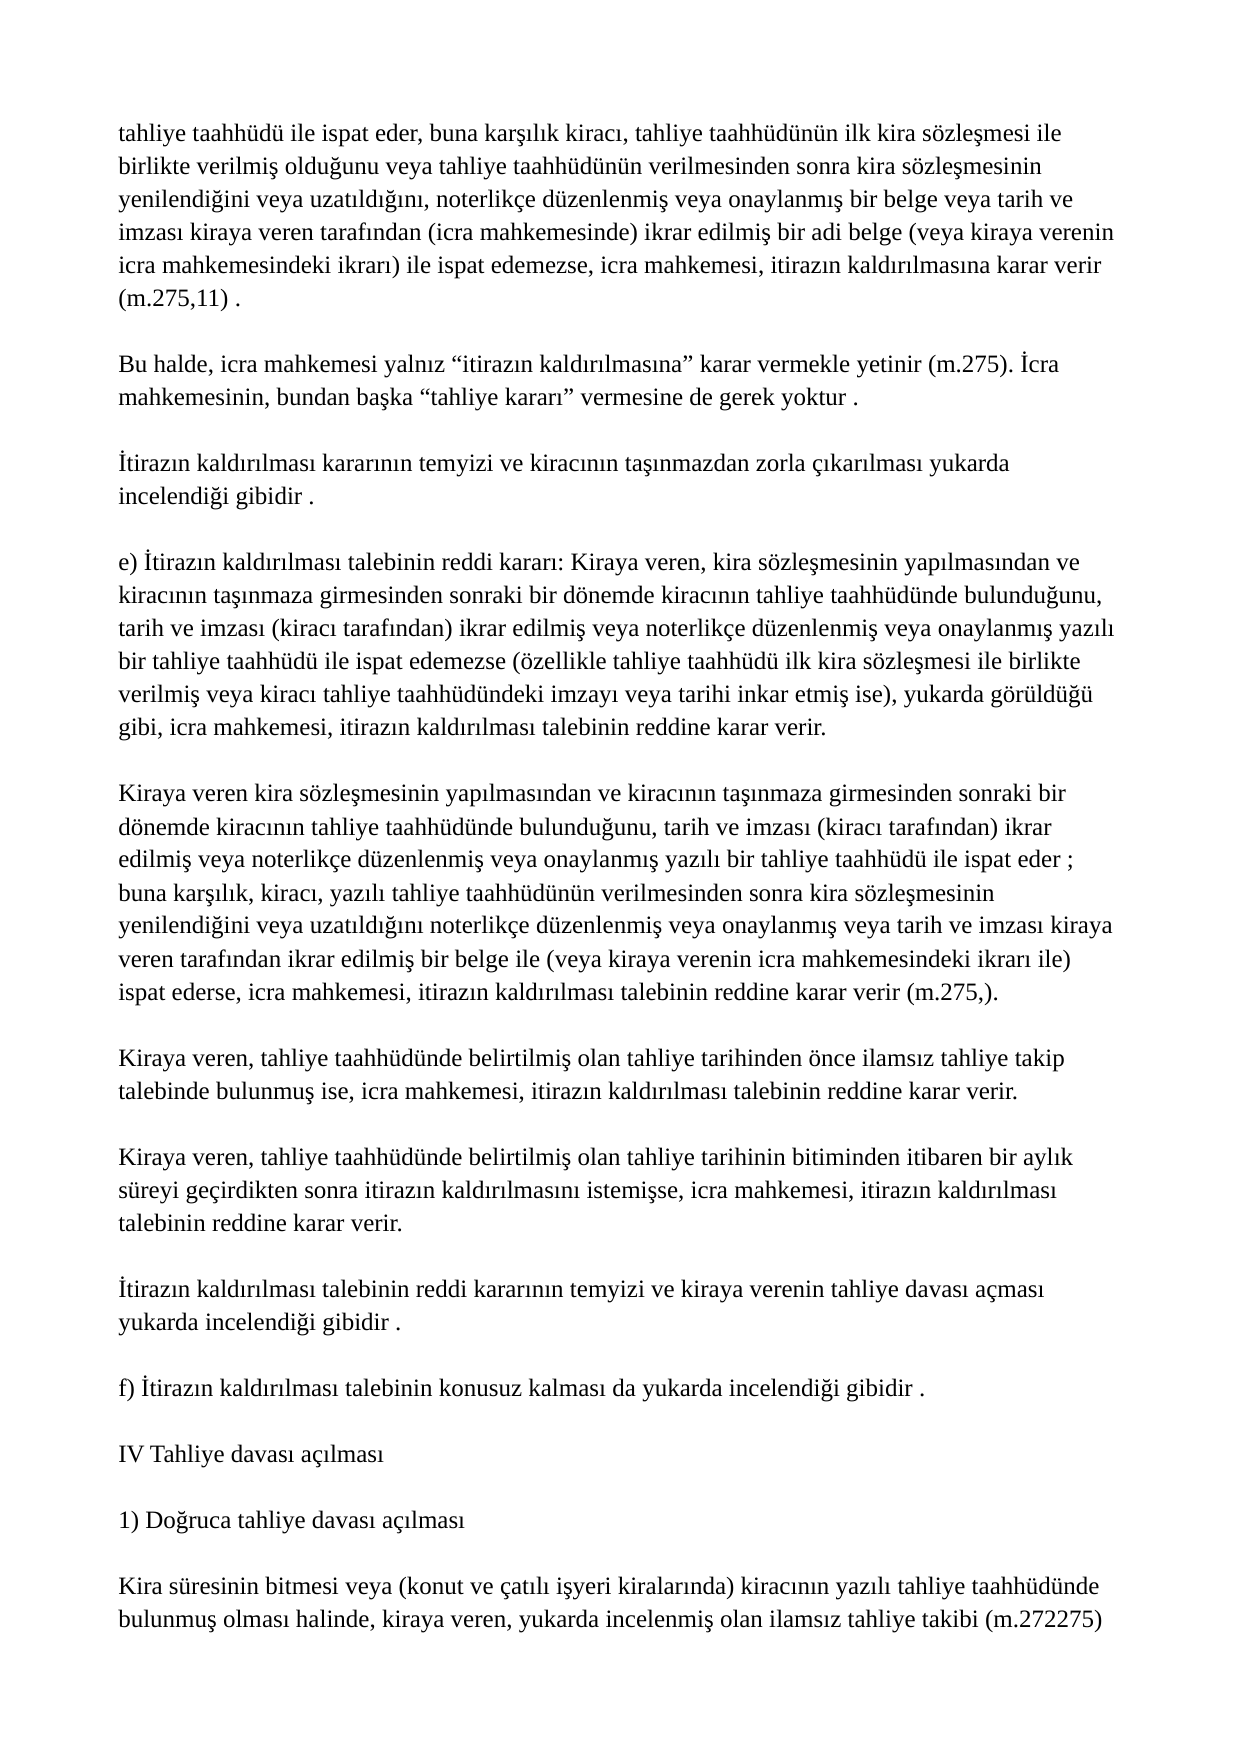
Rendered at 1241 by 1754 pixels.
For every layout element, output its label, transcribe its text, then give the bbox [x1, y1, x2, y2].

text Bu halde, kiracı, icra mahkemesinde itirazını ispat etmekle yükümlüdür; ispat edemezse, icra mahkemesi, itirazın kaldırılmasına karar verir (m.275,ü). Bu konu, az sonra incelenecektir. c) Kiraya verenin noterlikçe düzenlenmiş veya onaylanmış kira sözleşmesine dayanması halinde itirazın kaldırılması: Kiraya veren noterlikçe (re'sen) düzenlenmiş veya tarih ve imzası onaylanmış bir kira sözleşmesine dayanarak ilamsız tahliye takibi yapmış ise, kiraya veren, icra mahkemesinden itirazın kaldırılmasını isteyebilir (m.275,ü). Bu halde de, kiracı, icra mahkemesinde itirazını ispat etmekle yükümlüdür ; ispat edemezse, icra mahkemesi, itirazın kaldırılmasına karar verir (m.275,ü). d) Kiracının itirazını ispat etmesi: İcra mahkemesinde, kiraya veren, kiracı ile kendisi arasında bir kira sözleşmesi bulunduğunu, tarih ve imzası (kiracı tarafından) ikrar edilmiş veya noterlikçe düzenlenmiş veya onaylanmış bir kira sözleşmesi ile ispat edince, itirazını ispat (etme) yükü kiracıya düşer. Kiracı, kira sözleşmesinin yenilendiğine veya uzatıldığına dair olan itirazını aynı kuvvet ve mahiyette bir belge ile ispat edebilir (m.275,ü). Yani kiracı, kira sözleşmesinin yenilendiğini veya uzatıldığını, noterlikçe düzenlenmiş veya onaylanmış bir belge ile ispat edebilir. Bundan başka, kiracı, kira sözleşmesinin yenilendiğini veya uzatıldığını, tarihi ve imzası kiraya veren tarafından (icra mahkemesinde) ikrar edilmiş olan bir adi belge (veya kiraya verenin icra mahkemesinde ikrarı) ile ispat edebilir (m.275,11). Kiracı, itirazını bu belgelerden biri ile ispat edemezse, icra mahkemesi, itirazın kaldırılmasına karar verir (m.275,11) . Kiracı, kiraya verenin takipten önce ihtirazî kayıt ileri sürmeksizin yeni kira dönemine ilişkin kirayı almış olduğunu gösteren bir belge ile de, kira sözleşmesinin yenilendiğini ispat edebilir. Fakat, kiraya verenin, kira sözleşmesini yenilemeyeceğini kiracıya bildirdikten (ihtar ettikten) sonra veya kira süresinin bitiminden itibaren bir ay içinde ilamsız tahliye takibi yaptıktan sonra, yeni kira dönemine ilişkin kirayı ihtirazî kayıt ileri sürmeksizin almış olması, kira sözleşmesini yenilediğini göstermez. Çünkü, kiraya veren, kira sözleşmesini yenilemek istemediğini, ihtarname veya ilamsız tahliye takibi ile bildirmiş durumdadır. Kiracı, itirazında bildirmiş olduğu sebeplerle (icra mahkemesinde) bağlıdır ; itiraz sebeplerini değiştiremez ve genişletemez. Fakat, itirazın kaldırılması duruşmasında, alacaklının dayandığı kira sözleşmesinin metninden anlaşılan itiraz sebeplerini ileri sürebilir (m.274, ; m.63). Mesela, kiracı, itirazında bildirmemiş olsa bile, icra mahkemesinde, ilamsız tahliye takibinin kira süresinin bitiminden önce yapılmış olduğunu ileri sürebilir. Kiracı icra mahkemesinde kira sözleşmesinin yenilendiğini veya uzatıldığını gösteren bir adî belge ibraz eder, bunun üzerine kiraya veren bu belge altındaki imzayı inkar eder ise, icra mahkemesi, bu imza hakkında bir inceleme yapamaz; itirazın kaldırılmasına karar verir. Bunun üzerine kiracı, genel mahkemede dava (kiraya verenin tahliye hakkı olmadığının tespitine ilişkin bir menfî tespit davası) açabilir (m.275,IV). Bu davada, icra takibi sırasında inkar olunan imzanın kendisine ait olduğu anlaşılan kiraya veren para cezasına mahkûm edilir (m.275,V). Kiracı, kira sözleşmesinin yenilendiğini veya uzatıldığını noterlikçe düzenlenmiş veya onaylanmış veya tarih ve imzası kiraya veren tarafından ikrar edilmiş bir belge ile (veya kiraya verenin icra mahkemesindeki ikrarı ile) ispat ederse, icra mahkemesi, kiraya verenin itirazın kaldırılması talebinin reddine karar verir (m.275,111). e) İtirazın kaldırılması kararı: Kiraya veren kira sözleşmesini noterlikçe düzenlenmiş veya onaylanmış bir kira sözleşmesi veya tarih ve imzası kiracı tarafından ikrar edilmiş adî bir kira sözleşmesi ile ispat eder, buna karşılık, kiracı kira sözleşmesinin yenilendiğini veya uzatıldığını noterlikçe düzenlenmiş veya onaylanmış veya tarihi ve imzası kiraya veren tarafından ikrar edilmiş bir adî belge ile ispat edemezse, icra mahkemesi, itirazın kaldırılmasına karar verir . İcra mahkemesi, itirazın kaldırılması kararında kiracıyı (asgari yüzde yirmi) tazminata mahkûm edemez. Çünkü, m.269/d hükmündekinin aksine, m.275 hükmünde, m.68 hükmünün uygulanacağı belirtilmiş değildir . Bu halde, icra mahkemesi yalnız “itirazın kaldırılmasına” karar vermekle yetinir (m.275). İcra mahkemesinin, bundan başka “tahliye kararı” vermesine de gerek yoktur. Çünkü, tahliye, itirazın kaldırılması kararının doğal bir sonucudur ve itirazın kaldırılması kararma göre icra dairesince gerçekleştirilecektir (misaller: ll.Cilt s. 1979 ; fakat, bkz : aşa. dipnot 273 ve 278 civarı). Yıllık kira tutarının temyiz sınırından fazla olması halinde, icra mahkemesinin itirazın kaldırılması kararı temyiz edilebilir (m.363/3). Fakat bu temyiz, itirazın kaldırılması kararının icrasını, yani kiracının tahliye edilmesini durdurmaz. İİK m.269/c, ve m.276,111 hükümlerinde olduğu gibi, burada da, itirazın kaldırılması kararını temyiz eden borçlunun m.36’ya göre teminat yatırarak icra dairesinden bir süre alabileceği ve bunun üzerine Yargıtay'dan icranın geri bırakılmasına (durdurulmasına) karar verilmesini isteyebileceği kanısındayım ; fakat, Yargıtay karşı görüştedir. İcra mahkemesinin itirazın kaldırılması kararı üzerine, kiracı, icra dairesi tarafından, taşınmazdan zorla çıkarılır ve taşınmaz kiraya verene teslim edilir (m.273 kıyasen). İcra mahkemesinin itirazın kaldırılması kararı maddî anlamda kesin hüküm teşkil etmez. Bu nedenle, itirazı kaldırılmış olan kiracı, genel mahkemede (kiraya verenin tahliye hakkı olmadığının tespiti için) menfî tespit davası açabilir. Bu menfî tespit davasının, itirazın kaldırılması kararının icrasına etkisi ilerde incelenecektir . f) İtirazın kaldırılması talebinin reddi kararı: Kiraya veren, kiracı ile arasında bir kira sözleşmesi bulunduğunu noterlikçe düzenlenmiş veya onaylanmış bir kira sözleşmesi veya tarih ve imzası kiracı tarafından ikrar edilmiş adî yazılı bir kira sözleşmesi ile ispat edemezse (özellikle kiracı adî yazılı kira sözleşmesindeki imzayı inkar ederse), icra mahkemesi, itirazın kaldırılması talebinin reddine karar verir. Kiraya veren kira sözleşmesini noterlikçe düzenlenmiş veya onaylanmış bir kira sözleşmesi veya tarih ve imzası kiracı tarafından ikrar edilmiş adî yazılı bir kira sözleşmesi ile ispat eder, buna karşılık, kiracı da, kira sözleşmesinin yenilendiğini veya uzatıldığını noterlikçe düzenlenmiş veya onaylanmış veya tarih ve imzası kiraya veren tarafından ikrar edilmiş bir belge ile (veya kiraya verenin icra mahkemesindeki ikrarı ile) ispat ederse, icra mahkemesi, kiraya verenin itirazın kaldırılması talebinin reddine karar verir (m.275,111). Kiraya veren, kira süresinin bitiminden önce tahliye takip talebinde bulunmuş ise, icra mahkemesi, itirazın kaldırılması talebinin reddine karar verir. Kiraya veren, kira süresinin bitiminden itibaren bir aylık süreyi geçirdikten sonra takip talebinde bulunmuş ise, icra mahkemesi, itirazın kaldırılması talebinin reddine karar verir . Bir kira sözleşmesinde birden fazla kiraya veren veya kiracı bulunması halinde, ilamsız tahliye takibi kiraya verenlerin hepsi tarafından birlikte yapılmamış veya kiracıların hepsine karşı birlikte yapılmamış ise, icra mahkemesi, itirazın kaldırılmasına karar veremez ; itirazın kaldırılması talebinin reddine karar verir . Kiraya veren takip talebinde tahliye istememişse, icra mahkemesi, itirazın kaldırılmasına karar veremez ; itirazın kaldırılması talebinin reddine karar verir . Yıllık kira tutarının temyiz sınırından fazla olması halinde, icra mahkemesinin itirazın kaldırılması talebinin reddi kararı temyiz edilebilir (m.363/3). İcra mahkemesinin itirazın kaldırılması talebinin reddi kararı maddî anlamda kesin hüküm teşkil etmez. Bu nedenle, kiraya veren, sulh hukuk mahkemesinde kiracıya karşı tahliye davası açabilir (m.275,IV). g) İtirazın kaldırılması talebinin konusuz kalması: Kiraya verenin itirazın kaldırılması talebinde bulunmasından sonra, kiracı taşınmazı tahliye ederse, itirazın kaldırılması talebi konusuz kalır. Bu halde, icra mahkemesi, itirazın kaldırılması talebinin konusuz kaldığı gerekçesiyle bu talep hakkında bir karar verilmesine yer (mahal) olmadığına karar verir. Fakat icra mahkemesi, yargılama giderleri bakımından yargılamaya devam ederek, hangi tarafın haksız olduğunu tespit ederek, o tarafı yargılama giderlerine mahkûm eder . Konut ve çatılı işyeri kiralarında taşınmazların tahliyesi 1) Genel bilgi Konut ve çatılı işyeri kiralarında (YBK m.3 3 9) kiracı, belirli süreli sözleşmelerin süresinin bitiminden en az onbeş gün önce bildirimde bulunmadıkça, sözleşme aynı koşullarla bir yıl için uzatılmış sayılır. Kiraya veren, sözleşme süresinin bitimine dayanarak sözleşmeyi sona erdiremez (YBK m.347,I,c.l ve 2) . Buna göre, kiraya verenin kira süresinin bitiminde kiracıyı çıkarma hakkı olmadığı için, kiraya veren, yukarda incelenen İİK m.272275 hükümlerine göre, kiracıya karşı ilamsız tahliye takibi de yapamaz. Bu halde, kiraya veren, (yazılı bir tahliye taahhüdü olmadan) yalnız kira sözleşmesine dayanarak kira süresinin bitmesi nedeniyle ilamsız tahliye takibi yapamaz ; yaparsa, icra dairesinin takip talebini reddetmesi gerekir. İcra dairesi, kiracıya tahliye emri gönderirse, kiracı takibin iptali için (süresiz) şikayet yoluna gidebileceği gibi, tahliye emrine itiraz da edebilir. Bunun üzerine, kiraya veren itirazın kaldırılması talebi ile icra mahkemesine başvurursa, icra mahkemesi, itirazın kaldırılması talebinin reddine karar verir. Az sonra görüleceği gibi, elinde kiracı tarafından (sonradan) verilmiş geçerli bir yazılı tahliye taahhüdü (YBK m.352,I) bulunan kiraya veren, bu tahliye taahhüdüne dayanarak, tahliye taahhüdünde yazılı tahliye tarihinin bitiminden itibaren bir ay içinde, yukarda incelenmiş olan m.272 hükmüne göre, ilamsız tahliye takibi yapabilir. Burada ( nolu başlık altında), bu yolun özellikleri incelenecektir. Bu yapılırken, yukardaki “konut ve çatılı işyeri dışındaki kiralarda taşınmazların tahliyesi” (ü nolu başlık altındaki) açıklamalara yollamada (atıfta) bulunarak, konut ve çatılı işyeri kiralarında taşınmazların ilamsız icra yolu ile tahliyesinin arzettiği özelliklerin incelenmesi ile yetinilecektir: 2) Yazılı tahliye taahhüdü Yukarda da değinildiği gibi, kiracı, kiralananın teslim edilmesinden sonra, kiraya verene karşı, kiralananı belli bir tarihte boşaltmayı yazılı olarak üstlendiği halde boşaltmamışsa kiraya veren, kira sözleşmesini bu tarihten başlayarak bir ay içinde icraya başvurmak (veya tahliye davası HMK m.4/a açmak) suretiyle sona erdirebilir (YBK m.352,I): YBK m.352 “birinci fıkrası, 6570 sayılı Kanunun 7 nci maddesinin birinci fıkrasının (a) bendinden alınmıştır. Ancak, uygulamadaki adıyla “kiracının tahliye taahhüdü”nün geçerli olması, yine uygulamada benimsendiği gibi, kiracının, bunu kiraya verene karşı, kiralananın teslim edilmesinden sonra, yazılı olarak ve belirli bir tarih içerecek biçimde üstlenmesi koşullarının birlikte gerçekleşmesine bağlanmıştır” . Buna göre, konut ve çatılı işyeri kiralarında, kiracı kiralananın teslim edilmesinden sonra, kiraya verene karşı, kiralananı belli bir tarihte boşaltmayı yazılı olarak üstlendiği halde boşaltmamışsa, kiraya veren , bu tarihten başlayarak bir ay içinde icra dairesine başvurarak tahliye isteyebilir (YBK m.352,1); yani, İİK'nun 272 ve sonraki maddelerine göre ilamsız tahliye takibi yapabilir. Burada söz ve inceleme konusu olan kiracı (borçlu) tarafından verilmiş olan yazılı tahliye taahhüdüdür. Kiracıdan başka bir üçüncü kişinin verdiği tahliye taahhüdüne dayanarak kiracıya karşı ilamsız tahliye takibi yapılamayacağı gibi, tahliye davası da açılamaz . Fakat, kiraya veren, kiracının tahliyesini taahhüt etmiş olan üçüncü kişiye karşı, YBK m.128 hükmüne göre tazminat davası açabilir. Tahliye taahhüdü ilk kira sözleşmesi ile birlikte yapılmış ise, kiracı bu tahliye taahhüdünü ekseriya cebir ve ikrah etkisi altında yapacağından ve bu YBK m.347,Tin “sözleşme aynı koşullarla bir yıl için uzatılmış sayılır. Kiraya veren, sözleşme süresinin bitimine dayanarak sözleşmeyi sona erdiremez” hükmüne aykırı düşeceğinden, böyle (ilk kira sözleşmesi ile birlikte yapılmış) tahliye taahhüdü kamu düzenine aykırı ve bu nedenle geçersizdir . Buna karşılık, kiralananın kiracıya teslim edilmesinden sonraki bir dönemde, kiracının verdiği yazılı tahliye taahhüdü geçerlidir (YBK m.352,1). Çünkü, bu halde taşınmazda oturmakta olan kiracının baskı altında bulunması söz konusu değildir; yani, kiracı tahliye taahhüdünü serbest iradesi ile vermektedir . Kiracı taşınmazda sözlü bir kira sözleşmesine dayanarak oturmakta olsa bile, kiracının taşınmazda oturmakta iken verdiği yazılı tahliye taahhüdü geçerlidir. Yukarda görüldüğü gibi, ilk kira sözleşmesindeki tahliye taahhüdü geçersizdir. Buna karşılık, kiracı kiralananda oturmakta iken yapılan (veya yenilenen) ikinci kira sözleşmesindeki tahliye taahhüdü geçerlidir . Çünkü, bu halde de kiralananda oturmakta olan kiracının baskı altında bulunması söz konusu değildir; yani, kiracı, ikinci kira sözleşmesini ve bu sözleşmedeki tahliye taahhüdünü serbest iradesi ile imzalamaktadır . Kiracının kiralananda oturmakta iken verdiği ikinci ve onu izleyen tahliye taahhütleri de geçerlidir . Çünkü, bu halde de kiralananda oturmakta olan kiracının baskı altında bulunması söz konusu değildir ; yani, kiracı ikinci ve onu izleyen tahliye taahhütlerini serbest iradesi ile imzalamaktadır. Tahliye taahhüdü yazılı olarak yapılmalıdır (YBK m.352,I). Bunun dışında, tahliye taahhüdü herhangi bir şekle tabi değildir. Tahliye taahhüdü, kiracının tek taraflı bir beyanı ile yapılan bir işlem olduğundan, sözleşme şeklinde yapılmasına gerek yoktur. Bu nedenle, tahliye taahhüdü, kira sözleşmesinin uzatılmasına veya yenilenmesine ilişkin sözleşmede yapılabileceği gibi, ayrı bir belgede (mesela, bir mektupta, ihtarnamede, konusu sadece tahliye taahhüdü olan bir belgede) de yapılabilir . Tahliye taahhüdünde, kiralananın belli bir tarihte boşaltılacağının açıkça yazılı olması gerekir (YBK m.352,I). Bu (taşınmazın tahliye edileceği) tarih kira süresinin bitim tarihi olabileceği gibi, ondan önceki veya sonraki (belirli) bir tarih de olabilir. Açık bir tahliye tarihini içermeyen yazılı tahliye taahhüdüne dayanarak ilamsız tahliye takibi yapılamaz . Tahliye taahhüdünün hiçbir şarta bağlı olmaması (kayıtsız ve şartsız olması) gerekir . Tahliye taahhüdü kiracı tarafından verilir. Kanımca, kiracının vekilinin verdiği tahliye taahhüdünün geçerli olabilmesi için, vekilin vekaletnamesinde açık bir “tahliye taahhüdü verme yetkisinin” bulunması gerekir. Yargıtay, vekaletnamesinde ahzü kabz, sulh, ibra, feragat ve satış yetkisi bulunan vekilin, tahliye taahhüdünde bulunabilmesi için özel yetkiye gerek bulunmadığına karar vermiştir. Bundan başka, kiracı adına kira sözleşmesini yapmış (imzalamış) olan vekilin, kiracı adına tahliye taahhüdünde bulunabileceğine karar verilmiştir . Kira sözleşmesinde birden fazla kiracının bulunması halinde, kiracıların tümü tahliye taahhüdünde bulunmuş ise, kiraya veren bu tahliye taahhüdüne dayanarak ilamsız tahliye takibi yapabilir. Kiracılardan birinin (veya birkaçının) verdiği tahliye taahhüdüne dayanarak ilamsız tahliye takibi yapılamaz. Çünkü, kiracılar arasında mecburî takip arkadaşlığı vardır. Yukarda görüldüğü gibi, kira süresinin bitmesi nedeniyle ilamsız tahliye, yalnız yazılı kira sözleşmesi (mukavelename) bulunması halinde başvurulabilecek olan bir yoldur (m.272,I). Bu kural, konut ve çatılı işyeri dışındaki (boş arsalar, tarlalar, bahçeler ve bağlar gibi) kiralarda taşınmazların tahliyesinde tam olarak uygulanır. Buna karşılık, konut ve çatılı işyeri kiralarında (YBK m.339 vd) yazılı bir kira sözleşmesi bulunmasa dahi, sadece yazılı tahliye taahhüdüne dayanarak ilamsız tahliye takibi yapılabilir (YBK m.352,I). Ancak, bu yazılı tahliye taahhüdünden (veya başka bir belgeden veya kiracının ikrarından), taraflar arasında daha önce sözlü bir kira sözleşmesi yapılmış olduğunun ve kiracının bu sözlü kira sözleşmesi gereğince kiralananda oturmakta iken yazılı tahliye taahhüdünde bulunduğunun açıkça anlaşılması gerekir . 3) Takip talebi Konut ve çatılı işyeri kiralarında elinde yukarda incelendiği gibi geçerli bir yazılı tahliye taahhüdü bulunan kiraya veren, kiracıya karşı (icra dairesinde) ilamsız tahliye takibi yapabilir (YBK m.352,I). Bu takip talebi, kural olarak yukarda incelendiği gibidir . Burada da takip talebinde bulunma süresi bir aydır (m.272,I) . Bu bir aylık süre, yazılı tahliye taahhüdünde belirtilmiş olan tahliye tarihinin bitiminden itibaren işlemeye başlar. Burada da, kiraya veren, tahliye taahhüdünde belirtilmiş olan tahliye tarihinden önce takip talebinde bulunamaz Kiracı tahliye taahhüdünde bulunduktan sonra kiraya veren taşınmazını başkasına temlik ederse, yeni malik, eski malike verilen tahliye taahhüdüne dayanarak, kiracıya karşı ilamsız tahliye takibi yapabilir . Tahliye taahhüdü kiracının mirasçılarını da bağlar. Bu nedenle kiracı yazılı tahliye taahhüdünde bulunduktan sonra ölmüş ise, kiraya veren, bu tahliye taahhüdüne dayanarak mirasçılara karşı ilamsız tahliye takibi yapabilir . Kiraya verenin, takip talebinde bir yazılı tahliye taahhüdüne dayandığını bildirmesi ve bu tahliye taahhüdünün aslını (veya kendisi tarafından onaylanmış iki örneğini) takip talebi ile birlikte icra dairesine vermesi gerekli ve yeterüdir (Y m.21/d) . 4) Tahliye emri Konut ve çatılı işyeri kiralarında yazılı tahliye taahhüdüne dayanarak yapılan ilamsız tahliye takibi üzerine de, icra dairesi, kiracıya (14 örnek nolu) tahliye emri gönderir (m.272,ü,). Bu tahliye emri, yukarda incelendiği gibidir. 5) Tahliye emrine itiraz edilmemesi Kiracı, tahliye emrinin kendisine tebliğinden itibaren yedi gün içinde (icra dairesinde) tahliye emrine itiraz etmezse, ilamsız tahliye takibi kesinleşir. Bu halde, kiracı, tahliye emrinin tebliğinden itibaren onbeş gün içinde taşınmazı boşaltmazsa, icra dairesi tarafından taşınmazdan zorla çıkarılır ve taşınmaz kiraya verene teslim edilir (m.273). Bu konu, tamamen yukarda incelendiği gibidir. Yani, bu konuda, konut ve çatılı işyeri kiraları ile diğer kiralar arasında hiçbir fark yoktur . 6) Tahliye emrine itiraz edilmesi Yukarda incelendiği gibi, kiracı, tahliye emrinin kendisine tebliğinden itibaren yedi gün içinde (icra dairesinde) tahliye emrine itiraz edebilir (m.274) ". a) İtiraz sebepleri: aa) Kiracının itirazı, adi yazılı tahliye taahhüdündeki imzanın (ve tarihin) inkarına ilişkin olabilir. İmza (veya tarih) inkarının açık olması gerekir . Kiracı, tahliye emrine itiraz ederken takibin dayandığı adi yazılı tahliye taahhüdündeki imzayı (ve tarihi) ayrıca ve açıkça inkar etmezse, bu imzayı (ve tarihi) ikrar etmiş sayılır. Çünkü, kiracı itiraz sebepleriyle bağlıdır (m.274,, m.63) . bb) Kiracının itirazı, tahliye taahhüdünün ilk kira sözleşmesi ile birlikte verilmiş olduğu ve bu nedenle geçersiz bulunduğuna ilişkin olabilir (bkz : yuk. dipnot 242 civarı). cc) Kiracının itirazı, yazılı tahliye taahhüdünün verilmesinden sonra kira sözleşmesinin yenilendiğine veya uzatıldığına ilişkin de olabilir (m.272, ; m.275,11). b) İtirazın etkisi: Kiracının yedi gün içinde (icra dairesine) yaptığı itiraz, tahliye takibini durdurur (m.274,ü). Bunun üzerine, kiraya verenin, itiraz ile duran ilamsız tahliye takibine devam edebilmesi için, icra mahkemesinden itirazın kaldırılmasını istemesi gerekir (m.275); itirazın kaldırılması, az sonra incelenecektir. Kiraya veren icra mahkemesinden itirazın kaldırılması kararı getirmeden, icra dairesi, itiraz ile durmuş olan ilamsız tahliye takibine davam edemez . Yedi gün içinde tahliye emrine itiraz etmiş ve bu nedenle hakkındaki tahliye takibi durmuş olan kiracının, ayrıca icra mahkemesine başvurarak takibin durdurulmasını ve tahliye emrinin (veya takibin) iptalini istemekte hukuki yararı yoktur. 7) İtirazın kaldırılması (m.275) Yukarda incelendiği gibi, tahliye emrine itiraz ile duran ilamsız tahliye takibine devam edilebilmesi için, kiraya veren, hemen icra mahkemesinden itirazın kaldırılmasını isteyebilir (m.275,I) . a) adi yazılı tahliye taahhüdü bulunması halinde itirazın kaldırılması: aa) imza inkar edilmiş ise : Kiraya veren adi yazılı bir tahliye taahhüdüne dayanarak ilamsız tahliye takibi yapmış ve kiracı tahliye emrine itirazında bu adi yazılı tahliye taahhüdündeki imzayı ayrıca ve açıkça inkar etmiş ise, kiraya veren, icra mahkemesinden itirazın kaldırılmasını isteyemez; isterse, icra mahkemesi, imza incelemesi yapmaksızın, itirazın kaldırılması talebinin reddine karar verir. Çünkü, bu halde, icra mahkemesinin (inkar edilen) imzayı inceleme (veya incelettirme) yetkisi yoktur. Bu halde, gerek kiracının (itirazında) imzayı inkar etmesi üzerine, gerek icra mahkemesinin itirazın kaldırılması talebini reddetmesi üzerine, kiraya veren, sulh hukuk mahkemesinde kiracıya karşı tahliye davası açabilir (m.275,IV). Bu tahliye davasında, icra takibi sırasında inkar ettiği imzanın kendisine ait olduğu anlaşılan kiracı, (sulh hukuk mahkemesince) para cezasına mahkûm edilir (m.275,V). bb) Adî yazılı tahliye taahhüdündeki tarih inkar edilmiş ise : Kiraya veren adi yazılı bir tahliye taahhüdüne dayanarak ilamsız tahliye takibi yapmış ve kiracı tahliye emrine itirazında bu adi yazılı tahliye taahhüdündeki tarihi (tanzim tarihini) ayrıca ve açıkça inkar etmiş ise, kiraya veren, icra mahkemesinden itirazın kaldırılmasını isteyemez ; isterse, icra mahkemesi, tarih konusunda bir inceleme yapmaksızın, itirazın kaldırılması talebinin reddine karar verir. Çünkü, m.275,irye göre, icra mahkemesinin itirazın kaldırılmasına karar verebilmesi için, imzanın ikrar edilmiş olması yeterli olmayıp, bundan başka tarih'in de ikrar edilmiş olması gerekir Kiracı, tahliye emrine itiraz ederken inkar etmiş olduğu imzayı veya tarihi (veya her ikisini) icra mahkemesinde açıkça ikrar (kabul) ederse, o zaman, kiraya verenin itirazın kaldırılması talebi icra mahkemesince incelenir. Çünkü, kiraya verenin tahliye talebi, tarih ve imzası ikrar olunmuş bir tahliye taahhüdüne dayanmaktadır (m.275,11) cc) Tahliye taahhüdündeki imza ve tarih ikrar edilmiş (veya ayrıca ve açıkça inkar edilmemiş) ise : Kiracı tahliye emrine itiraz ederken adi yazılı tahliye taahhüdündeki imzayı ve tarihi açıkça ikrar etmiş veya imzayı ve tarihi ayrıca ve açıkça inkar etmemiş (ve bu nedenle imzayı ve tarihi ikrar etmiş sayılmış) ise, kiraya veren, icra mahkemesinden itirazın kaldırılmasını isteyebilir (m.275,ü) . Bu halde, kiracı, icra mahkemesinde adi yazılı tahliye taahhüdündeki imzayı ve tarihi inkar edemez; çünkü kiracı, itiraz sebepleri ile bağlıdır (m.274,; m.63) . b) Noterlikçe düzenlenmiş veya onaylanmış tahliye taahhüdü bulunması halinde itirazın kaldırılması : Kiraya veren, noterlikçe (re'sen) düzenlenmiş veya tarih ve imzası onaylanmış bir tahliye taahhüdüne dayanarak ilamsız tahliye takibi yapmış ise, icra mahkemesinden itirazın kaldırılmasını isteyebilir (m.275, ü). Bu halde, kira sözleşmesi de noterlikçe düzenlenmiş veya onaylanmış ise ve (noterlikçe düzenlenmiş veya onaylanmış) tahliye taahhüdünün tarihi (kira sözleşmesinden) daha sonraki bir tarih ise, kiraya veren, icra mahkemesinden itirazın kaldırılmasını isteyebilir . Kira sözleşmesi sözlü olarak yapılmış ise, kiraya verenin noterlikçe düzenlenmiş veya onaylanmış tahliye taahhüdüne dayanarak icra mahkemesinden itirazın kaldırılmasını isteyebilmesi için, bu tahliye taahhüdünden (veya başka bir belgeden veya kiracının ikrarından), taraflar arasında daha önce sözlü bir kira sözleşmesi yapılmış olduğunun ve kiracının bu sözlü kira sözleşmesi gereğince kiralananda oturmakta iken yazılı tahliye taahhüdünde bulunduğunun açıkça anlaşılması gerekir. Kira sözleşmesi adi yazılı şekilde yapılmış ise, kiraya verenin noterlikçe düzenlenmiş veya onaylanmış tahliye taahhüdüne dayanarak icra mahkemesinden itirazın kaldırılmasını isteyebilmesi için, kiracının adi yazılı kira sözleşmesindeki tarihi inkar etmemiş (ikrar etmiş) olması veya (kira sözleşmesindeki tarihin inkar edilmiş olması halinde) noterlikçe düzenlenmiş veya onaylanmış tahliye taahhüdünden (veya başka bir belgeden veya kiracının ikrarından) kiracının (tarihini inkar ettiği) adi yazılı kira sözleşmesi gereğince kiralananda oturmakta iken yazılı tahliye taahhüdünde bulunduğunun açıkça anlaşılması gerekir . Kiracı adi yazılı kira sözleşmesindeki tarihi inkar etmiş ve kiraya verenin dayandığı noterlikçe düzenlenmiş veya onaylanmış tahliye taahhüdünden (veya başka bir belgeden veya kiracının ikrarından) kiracının (tarihini inkar ettiği) adi yazılı kira sözleşmesi gereğince kiralananda oturmakta iken yazılı tahliye taahhüdünde bulunduğu açıkça anlaşılamıyor ise, kiraya veren, icra mahkemesinden itirazın kaldırılmasını isteyemez; isterse, icra mahkemesi itirazın kaldırılması talebinin reddine karar verir . c) Kiracının itirazını ispat etmesi: İcra mahkemesinde, kiraya veren, kira sözleşmesinin yapılmasından ve kiracının taşınmaza girmesinden sonraki bir dönemde kiracının tahliye taahhüdünde bulunduğunu, tarih ve imzası (kiracı tarafından) ikrar edilmiş veya noterlikçe düzenlenmiş veya onaylanmış bir tahliye taahhüdü ile ispat edince, itirazını ispat (etme) yükü kiracıya düşer. Kiracı, tahliye taahhüdünün ilk kira sözleşmesi ile birlikte verilmiş olduğuna ilişkin itirazını, noterlikçe düzenlenmiş veya onaylanmış bir belge veya tarih ve imzası kiraya veren tarafından (icra mahkemesinde) ikrar edilmiş bir adi belge (veya kiraya verenin icra mahkemesindeki ikrarı) ile ispat edebilir (m.275,ü); tanık ile ispat edemez. Kiracı, yazılı tahliye taahhüdünün verilmesinden sonra kira sözleşmesinin yenilendiğine veya uzatıldığına ilişkin itirazını da, noterlikçe düzenlenmiş veya onaylanmış bir belge veya tarih ve imzası kiraya veren tarafından (icra mahkemesinde) ikrar edilmiş bir adi belge (veya kiraya verenin icra mahkemesindeki ikrarı) ile ispat edebilir (m.275,11) . Kiracı, kiraya verenin, ilamsız tahliye takibi yapmadan önce, ihtirazî kayıt ileri sürmeksizin, tahliye taahhüdündeki tahliye tarihinden sonraki (yeni döneme ilişkin) kirayı almış olduğunu gösteren bir belge ile de, kira sözleşmesinin yenilendiğini ispat edebilir. Fakat, kiraya verenin, kira sözleşmesini yenilemeyeceğini kiracıya bildirdikten (ihtar ettikten) sonra ve tahliye taahhüdündeki tahliye tarihinden itibaren bir ay içinde ilamsız tahliye takibi yaptıktan sonra, tahliye taahhüdündeki tahliye tarihinden sonraki (yeni döneme ilişkin) kirayı ihtirazî kayıt ileri sürmeksizin almış olması, kira sözleşmesini yenilediğini göstermez. Yukarda incelendiği gibi, kiracı, itirazında bildirmiş olduğu sebeplerle (icra mahkemesinde) bağlıdır; itiraz sebeplerini değiştiremez ve genişletemez. Fakat, itirazın kaldırılması duruşmasında, alacaklının dayandığı kira sözleşmesinin veya tahliye taahhüdünün metninden anlaşılan itiraz sebeplerini ileri sürebilir (m.274,; m.63). Kiracı itirazını ispat için icra mahkemesinde bir adi belge ibraz eder, kiraya veren bu belgedeki imzayı inkar ederse, icra mahkemesi, bu imza hakkında bir inceleme yapamaz ; itirazın kaldırılmasına karar verir. Bunun üzerine kiracı, genel mahkemede (kiraya verenin tahliye hakkı olmadığının tespitine ilişkin) bir menfî tespit davası açabilir (m.275,lV). Bu davada, icra takibi sırasında inkar olunan imzanın kendisine ait olduğu anlaşılan kiraya veren para cezasına mahkûm edilir (m.275,V). Kiracının, tahliye taahhüdünün batıl (EBK m.20 YBK m.27) bulunduğu, hata (yanılma), hile (aldatma), ikrah (korkutma) (EBK m.23, 28, 29 YBK m.30, 36, 37) veya hakkın kötüye kullanılması (MK m.2) nedeniyle geçersiz olduğuna ilişkin itirazlarını incelemek icra mahkemesinin görevi dışındadır. İcra mahkemesi, bu itirazları incelemeden, kiracının itirazının kaldırılmasına karar verir. Fakat, yukarda incelendiği gibi, kiracı, tahliye taahhüdünün ilk kira sözleşmesi ile birlikte yapılmış olduğunu, noterlikçe düzenlenmiş veya onaylanmış bir belge veya tarih ve imzası kiraya veren tarafından (icra mahkemesinde) ikrar edilmiş bir adi belge (veya kiraya verenin icra mahkemesindeki ikrarı) ile ispat ederse, icra mahkemesi, tahliye taahhüdünün geçersiz olması nedeniyle, itirazın kaldırılması talebinin reddine karar verir. Bundan başka, kiracı, yazılı tahliye taahhüdünün verilmesinden sonra kira sözleşmesinin yenilendiğini veya uzatıldığını noterlikçe düzenlenmiş veya onaylanmış veya tarih ve imzası kiraya veren tarafından ikrar edilmiş bir belge ile (veya kiraya verenin icra mahkemesindeki ikrarı ile) ispat ederse, icra mahkemesi, itirazın kaldırılması talebinin reddine karar verir (m.275,). d) İtirazın kaldırılması kararı: Kiraya veren, kira sözleşmesinin yapılmasından ve kiracının taşınmaza girmesinden sonraki bir dönemde kiracının tahliye taahhüdünde bulunduğunu, tarih ve imzası (kiracı tarafından) ikrar edilmiş veya noterlikçe düzenlenmiş veya onaylanmış yazılı bir tahliye taahhüdü ile ispat eder, buna karşılık kiracı, tahliye taahhüdünün ilk kira sözleşmesi ile birlikte verilmiş olduğunu veya tahliye taahhüdünün verilmesinden sonra kira sözleşmesinin yenilendiğini veya uzatıldığını, noterlikçe düzenlenmiş veya onaylanmış bir belge veya tarih ve imzası kiraya veren tarafından (icra mahkemesinde) ikrar edilmiş bir adi belge (veya kiraya verenin icra mahkemesindeki ikrarı) ile ispat edemezse, icra mahkemesi, itirazın kaldırılmasına karar verir (m.275,11) . Bu halde, icra mahkemesi yalnız “itirazın kaldırılmasına” karar vermekle yetinir (m.275). İcra mahkemesinin, bundan başka “tahliye kararı” vermesine de gerek yoktur . İtirazın kaldırılması kararının temyizi ve kiracının taşınmazdan zorla çıkarılması yukarda incelendiği gibidir . e) İtirazın kaldırılması talebinin reddi kararı: Kiraya veren, kira sözleşmesinin yapılmasından ve kiracının taşınmaza girmesinden sonraki bir dönemde kiracının tahliye taahhüdünde bulunduğunu, tarih ve imzası (kiracı tarafından) ikrar edilmiş veya noterlikçe düzenlenmiş veya onaylanmış yazılı bir tahliye taahhüdü ile ispat edemezse (özellikle tahliye taahhüdü ilk kira sözleşmesi ile birlikte verilmiş veya kiracı tahliye taahhüdündeki imzayı veya tarihi inkar etmiş ise), yukarda görüldüğü gibi, icra mahkemesi, itirazın kaldırılması talebinin reddine karar verir. Kiraya veren kira sözleşmesinin yapılmasından ve kiracının taşınmaza girmesinden sonraki bir dönemde kiracının tahliye taahhüdünde bulunduğunu, tarih ve imzası (kiracı tarafından) ikrar edilmiş veya noterlikçe düzenlenmiş veya onaylanmış yazılı bir tahliye taahhüdü ile ispat eder ; buna karşılık, kiracı, yazılı tahliye taahhüdünün verilmesinden sonra kira sözleşmesinin yenilendiğini veya uzatıldığını noterlikçe düzenlenmiş veya onaylanmış veya tarih ve imzası kiraya veren tarafından ikrar edilmiş bir belge ile (veya kiraya verenin icra mahkemesindeki ikrarı ile) ispat ederse, icra mahkemesi, itirazın kaldırılması talebinin reddine karar verir (m.275,). Kiraya veren, tahliye taahhüdünde belirtilmiş olan tahliye tarihinden önce ilamsız tahliye takip talebinde bulunmuş ise, icra mahkemesi, itirazın kaldırılması talebinin reddine karar verir. Kiraya veren, tahliye taahhüdünde belirtilmiş olan tahliye tarihinin bitiminden itibaren bir aylık süreyi geçirdikten sonra itirazın kaldırılmasını istemişse, icra mahkemesi, itirazın kaldırılması talebinin reddine karar verir. İtirazın kaldırılması talebinin reddi kararının temyizi ve kiraya verenin tahliye davası açması yukarda incelendiği gibidir . f) İtirazın kaldırılması talebinin konusuz kalması da yukarda incelendiği gibidir . IV Tahliye davası açılması 1) Doğruca tahliye davası açılması Kira süresinin bitmesi veya (konut ve çatılı işyeri kiralarında) kiracının yazılı tahliye taahhüdünde bulunmuş olması halinde, kiraya veren, yukarda incelenmiş olan ilamsız tahliye takibi (m.272275) yapmak zorunda değildir. Kiraya veren, ilamsız tahliye takibi yapmadan, doğruca sulh hukuk mahkemesinde tahliye davası da açabilir (HMK m.4/a) . İÎK'nun 272. maddesindeki bir aylık süre, bu tahliye davası için de (kıya sen) uygulanır. Yani, kiraya veren, kira süresinin veya yazılı tahliye taahhüdünde belirtilen tahliye tarihinin bitiminden itibaren bir ay içinde (sulh hukuk mahkemesinde) tahliye davası açabilir . 2) İcra takibinden sonra tahliye davası açılması İlamsız tahliye takibinde, kiracının tahliye emrine itiraz etmesi üzerine, kiraya veren, icra mahkemesinden itirazın kaldırılmasını istemek zorunda olmayıp, sulh hukuk mahkemesinde tahliye davası açabilir . Bu halde, kiraya veren, ya icra mahkemesinden itirazın kaldırılmasını ister veya sulh hukuk mahkemesinde tahliye davası açar; yoksa, bu iki hakkı birlikte kullanamaz. Yani kiraya veren, hem icra mahkemesinden itirazın kaldırılmasını ister hem de sulh hukuk mahkemesinde tahliye davası açamaz. Fakat, Yargıtay 6.HD karşı görüştedir . Bu halde, tahliye davasının açılması bir süreye (özellikle m.272'deki bir aylık süreye) tabi değildir. Çünkü, m.272'deki bir aylık süre içinde ilamsız tahliye takibi yapılmış olup, tahliye davası bu icra takibinden sonra açılmaktadır. Kiraya veren, kiracının adi yazılı kira sözleşmesindeki veya tahliye taahhüdündeki imzayı itirazında inkar etmiş olması nedeniyle sulh hukuk mahkemesinde tahliye davası açmak zorunda kalmış ise, bu tahliye davasında, icra takibi sırasında inkar ettiği imzanın kendisine ait olduğu anlaşılan kiracı, (sulh hukuk mahkemesince) para cezasına mahkûm edilir (m.275,V). Kiraya veren, icra mahkemesinin itirazın kaldırılması talebinin reddi kararından sonra da, sulh hukuk mahkemesinde tahliye davası açabilir . Yargıtay ö.HD’ne göre, alacaklı kiraya veren, bu halde, sulh hukuk mahkemesinde, itirazın iptali (m.67) ve tahliye davası da açabilir . V Menfî tespit davası İcra ve İflas Kanunu, (269/d maddesinde 72. maddeye yollama yaptığı halde) 272 ve sonraki maddelere göre yapılan (kira süresinin bitmesi nedeniyle) ilamsız tahliye takibi için 72. maddeye yollama yapmamıştır. Fakat, bundan, kira süresinin bitmesi nedeniyle ilamsız tahliye takibinden önce veya sonra, kiracının menfî tespit davası açamayacağı sonucuna varılmamalıdır. Çünkü, kiracı, hukuki yararı bulunmak şartı ile, ilamsız tahliye takibinden önce veya sonra menfî tespit davası açabilir. Kiracı, ilamsız tahliye takibinden önce, hukuki yararı bulunmak şartı ile (kiraya verenin tahliye hakkının bulunmadığının tespiti) için bir menfî tespit (muarazanın önlenmesi) davası açabilir. Mesela, kiracının, tahliye taahhüdünün hata, hile, ikrah (yanılma, aldatma, korkutma) veya hakkın kötüye kullanılması nedeniyle geçersiz olduğunu bildirerek tahliye taahhüdünün iptali için açacağı dava, menfî tespit davası niteliğindedir. Kiracının menfî tespit davası açmasından sonra, kiraya veren ilamsız tahliye takibi yapabilir. Bu halde, menfî tespit davası, ilamsız tahliye takibini kendiliğinden durdurmaz. Fakat, menfî tespit davasına bakan mahkeme, kiracının talebi üzerine, teminat karşılığında, ilamsız tahliye takibinin durdurulması hakkında ihtiyatî tedbir kararı verebilmelidir (m.72,11 kıyasen). Kiracı, hukuki yararı bulunmak şartı ile, ilamsız tahliye takibinden sonra da menfî tespit davası açabilir. İlamsız tahliye takibinden sonra açılan menfî tespit davası da ilamsız tahliye takibini durdurmaz ve itirazın kaldırılması talebini inceleyen icra mahkemesi, menfî tespit davasının sonuçlanmasını bekletici sorun (HMK m. 165) yapamaz. Bu halde, menfî tespit davasına bakan mahkeme, ihtiyatî tedbir yolu ile ilamsız tahliye takibinin durdurulmasına karar veremez (m.72, c.l kıyasen). Fakat, menfi tespit davası devam ederken, kiracının tahliye emrine itiraz etmemiş olması nedeniyle tahliye takibinin kesinleşmiş olması (m.273) veya icra mahkemesinin itirazın kaldırılmasına karar vermiş olması (m.275) halinde, menfî tespit davasına bakan mahkeme, kiracının talebi üzerine ve teminat karşılığında, tahliyenin durdurulması için ihtiyatî tedbir kararı verebilmelidir (m.72, c.2 kıyasen). Kanımca, kiracı, icra mahkemesinin itirazın kaldırılmasına karar vermesinden sonra da menfî tespit davası açabilir. İİK'nun 275. maddesinin 4. fıkrasında “itirazın kaldırılması üzerine tahliye ve teslim icra edildikten ... sonra kiracının ... umumî hükümlere göre mahkemeye müracaat hakkı saklıdır” denilmektedir. ProE Postacıoğlu, bu hükmü (m.275,IV hükmünü) dar olarak yorumlamakta ve kiracının tahliye ve teslimden önce dava açamayacağı sonucuna varmaktadır . Bu görüşün, dava şartları teorisine ve menfaatler dengesine aykırı olduğu kanısındayız ; çünkü : İİK'nun 275. maddesinin 4. fıkrasında düzenlenen husus, bir eda davasıdır (tahliye ve teslim icra edildikten sonra taşınmazın geri teslim edilmesine ilişkin bir geri alama davasıdır). Taşınmazdan henüz tahliye edilmemiş olan kiracının, o anda böyle bir eda davası açmasına imkan yoktur. Fakat, bu aşamada (tahliye ve teslim icra edilmeden önce) eda davası açmasına imkan bulunmayan kiracı, hukuki yararı varsa, eda davasının öncüsü durumunda olan tespit davasını açabilir. Kiraya verenin tahliye hakkının bulunmadığı (mesela, kira sözleşmesinin yenilendiği veya uzatıldığı veya tahliye taahhüdünün geçersiz olduğu) kanısında bulunan kiracının, kiraya verenin tahliye hakkının bulunmadığının hemen tespit edilmesinde hukuki yararı vardır. Çünkü, kiracının itirazının kaldırılmasına karar verilmiş olup, bunun üzerine icra edilecek olan tahliye ve teslim nedeniyle, kiracının kiracılık hakkı güncel bir tehlike ve tehdit altında bulunmaktadır. Bu menfî tespit davasına bakan mahkeme, kiracının talebi üzerine ve teminat karşılığında, tahliyenin durdurulması için ihtiyatî tedbir kararı verebilmelidir; yani, bu halde m.72, c.2 hükmü kıyasen uygulanmalıdır. Çünkü, m.72, hükmünde, icra veznesindeki paranın alacaklıya verilmemesi için ihtiyatî tedbir kararı verilebileceği düzenlenmiştir. Para alacakları için yapılan ilamsız icra takibinde paranın alacaklıya verilmesi takibin son safhasıdır ve Kanun Koyucu ilerde doğması muhtemel önemli zararların önlenmesi için, takibin son safhası (yani, takip konusunun alacaklıya verilmemesi) hakkında ihtiyatî tedbir kararı verilebileceğini kabul etmiştir. İİK'nun 272 ve sonraki maddelerine göre yapılan ilamsız tahliye takibinde de, tahliye ve teslim takibin son safhasıdır. Tahliye ve teslim icra edildikten sonra, menfî tespit davasının (veya eda geri alama davasının) kazanılması halinde, kiracının taşınmazı geri alması çok zor ve masraflı olur (hatta bu arada taşınmaz iyi niyetli bir üçüncü kişiye kiraya verilmiş ise imkansız olur). Bundan başka, kiracı menfî tespit davası devam ettiği sürece taşınmazdan çıkmış olması nedeniyle zarara uğrar. İşte bu sakıncaları önlemek için, m.72, hükmünün kıyasen uygulanması suretiyle, kiracının (kiraya verenin tahliye hakkının mevcut olmadığının tespiti için) açtığı menfî tespit davasında, mahkeme, taşınmazın kiraya verene teslim edilmemesi (tahliyenin geçici olarak durdurulması) için (m.72,111 hükmündeki deyime kıyasla, tahliye takibi konusu olan taşınmazın alacaklıya verilmemesi için) ihtiyatî tedbir kararı verebilmelidir. Böyle bir ihtiyatî tedbir, HMK m.389 hükmüne de uygun düşer. Menfî tespit davası davacı kiracı lehine hükme bağlanırsa, ilamsız tahliye takibi derhal durur. Bundan sonra, artık icra mahkemesi itirazın kaldırılmasına karar veremez. İcra mahkemesinin itirazın kaldırılmasına karar vermesinden sonra, menfî tespit davası davacı kiracı lehine hükme bağlanırsa, tahliyenin icrası kendiliğinden durur. Tahliyenin icra (kiracının tahliye) edilmesinden sonra, menfî tespit davası davacı kiracı lehine hükme bağlanırsa, bununla icra hemen eski hale iade edilmez. Çünkü, bunun için menfî tespit davasının kabulüne ilişkin kararın kesinleşmesi gerekir. Menfî tespit davasının kabulüne ilişkin kararın kesinleşmesi üzerine, ayrıca hükme hacet kalmaksızın icra eski hale iade edilir (m.72,V,c.2 kıyasen). Yani, tahliye edilmiş olan taşınmaz, icra dairesi tarafından tekrar kiracıya teslim edilir. C) Kiralanan taşınmazda üçüncü kişinin bulunması (m.276) Yukarda görüldüğü gibi, gerek kira bedelinin ödenmemesi nedeniyle ilamsız tahliye takibi, gerek kira süresinin bitmesi nedeniyle ilamsız tahliye takibi kesinleşince (kiracı aleyhine sonuçlanınca), kiracı kendiliğinden taşınmazı boşaltmazsa, icra müdürü, kiracıyı taşınmazdan zorla çıkararak taşınmazı kiraya verene teslim eder. İcra müdürü taşınmazı zorla boşaltmak (tahliye) için geldiğinde, taşınmazda (mesela evde) aleyhine ilamsız tahliye takibi yapılan ve kesinleşen kiracıdan başka bir üçüncü kişi bulunursa, tahliye nasıl yapılacaktır ? İşte bu soruya m.276 hükmü cevap vermektedir. Buna göre : İİK m.276,IV’de sayılmış olan kişiler, bu maddenin uygulanmasında üçüncü kişi sayılmazlar. Yani, icra müdürü, m.276,IV’de sayılan kişileri, kiracıda olduğu gibi, taşınmazdan zorla çıkarır : Borçlu kiracının nesep ve sebepten üst ve alt soyu, karısı veya kocası , ikinci dereceye kadar kan ve kayın hısımları (MK m.1718) m.276 hükmünün uygulanmasında üçüncü kişi sayılmazlar (m.276,IV); bu nedenle, kiracı gibi, taşınmazdan zorla çıkarılırlar. Kiracının iş ortakları da, m.276 hükmünün uygulanmasında üçüncü kişi sayılmazlar ; yani, kiracı gibi, taşınmazdan zorla çıkarılır (m.276,IV) . Borçlu kiracıya tebaan kiralananda oturdukları anlaşılan kişiler de (mesela kiracının kiracısı da), m.276'nın uygulanmasında üçüncü kişi sayılmazlar ; yani, kiracı gibi, taşınmazdan zorla çıkarılır (m.276,IV) Fakat, kira sözleşmesinde kiracının taşınmazı başkasına kiraya verebileceği yazılı ise, kiracının bu yetkisine dayanarak taşınmazı kiraladığı kişi (kiracının kiracısı) m.276'nın uygulanmasında üçüncü kişi sayılmaz. Bu halde, icra müdürünün m.276,Il'ye göre tahliyeyi erteleyerek durumu icra mahkemesine bildirmesi gerekir. Taşınmazda bulunan kişi yukarda incelenen (m.276,IV'te sayılanlar) dışında bir üçüncü kişi ise, o zaman bakılır : Üçüncü kişi, taşınmazı işgalde haklı olduğuna dair tapu senedi veya tarih ve imzası noterlikçe onaylı kira sözleşmesi gibi resmî bir belge gösterirse, taşınmazdan (zorla) çıkarılamaz . Üçüncü kişi, taşınmazı işgalde haklı olduğuna dair resmî bir belge gösteremezse, icra müdürünce derhal tahliye olunur (m.276,I) . Fakat, üçüncü kişi, taşınmazı işgalde haklı olduğuna dair resmî bir belge gösterememekle beraber, icra dairesine verilen kira sözleşmesi tarihinden önceki bir zamandan beri orayı işgal etmekte olduğunu beyan edebilir. Mesela, üçüncü kişi, icra dairesine verilen kira sözleşmesi tarihinden önceki bir zamandan beri o taşınmazın kiracısı olduğunu ve fakat kiraya veren ile aralarında yazılı bir kira sözleşmesi bulunmadığını veya yazılı kira sözleşmesi bulunmakla beraber kiraya verenin imzasını inkar ettiğini beyan edebilir. Özellikle bu halde, kiraya veren böyle bir kiracıyı taşınmazdan çıkarmak için taşınmazda hiç oturmamış bir kişi ile yazılı bir kira sözleşmesi yapar ve o kişiye karşı icra takibinde bulunarak o kişi aracılığı ile taşınmazın gerçek kiracısını taşınmazdan çıkarmak isteyebilir. Böyle bir kira sözleşmesinin tarihi noterlikçe tasdikli değilse, kiraya veren ile bulduğu kişinin (icra takibinde borçlu kiracı gözüken kişinin) sözleşmeye istedikleri bir tarihi koymak suretiyle gerçek kiracıya zarar vermeleri ihtimali bulunduğundan, taşınmazda bulunan kişinin işgalinin böyle bir adi sözleşme tarihinden önce olması şartını dahi aramadan, icra müdürünün ve sonra icra mahkemesinin gerçek durumu araştırarak sezip ona göre takdir haklarım kullanmaları gerekir. “Esasen, icra mahkemesinin 3 üncü fıkraya göre sahip olduğu geniş takdir yetkisinin yerinde ve isabetli kullanılması halinde, bu husustaki suüstimallerle mücadele etmek mümkün olacaktır” . Bunun (üçüncü kişinin icra dairesine verilen kira sözleşmesi tarihinden önceki bir zamandan beri taşınmazı işgal etmekte olduğunu beyan etmesi) üzerine, icra müdürü, mahallinde bir soruşturma yapar ve bu iddianın doğru olduğu kanısına varırsa, taşınmazın tahliyesini erteleyerek (tehir ederek), üç gün içinde durumu icra mahkemesine bildirir. Bu durum icra müdürü tarafından kendisine bildirilen (m.276,ü) icra mahkemesi, tarafları dinledikten sonra bu hususta bir karar verir (m.276, c.l); yani, incelemesini mutlaka duruşmalı olarak yapar . Burada, icra mahkemesinin geniş bir takdir yetkisi vardır. İcra mahkemesi, bu geniş takdir yetkisini isabetle kullanarak, uygulamada başvurulabilecek suüstimalleri önleyebilir . İcra mahkemesi, (taşınmazda bulunan) üçüncü kişinin haksız olduğu kanısına varırsa (mesela, üçüncü kişinin kiracı aleyhine yapılmış ve kesinleşmiş olan tahliye takibini önlemek veya geciktirmek için oraya konulmuş bir kişi olduğu kanısına varırsa), taşınmazın tahliyesini emreder (m.276,III c.l). Kiralananda bulunan üçüncü kişi, icra mahkemesinin bu tahliye kararını (m.276, c.l) temyiz edebilir (m.363/3); bunun üzerine, icra dairesinden 36 ncı maddeye göre süre isteyebilir ve Yargıtay'dan icranın geri bırakılmasına karar verilmesini talep edebilir (m.276, c.3). İcra mahkemesi, (taşınmazda bulunan) üçüncü kişinin haksız olduğu hakkında kesin bir kanıya varamazsa, o zaman taraflardan birinin yedi gün içinde mahkemeye müracaat etmesi lüzumuna karar verir (m.276, c.l) . İcra mahkemesi, taraflardan birinin yedi gün içinde mahkemeye müracaat etmesi lüzumuna karar verirken, edindiği kanaate göre diğerine oranla daha haksız olan tarafa mahkemeye başvurma külfetini yüklemelidir. İcra mahkemesinin yedi gün içinde mahkemeye müracaat etmesi lüzumuna karar verdiği taraf, icra mahkemesi kararının tefhim veya tebliğinden itibaren yedi gün içinde mahkemeye başvurup dava açmazsa, iddiasından vazgeçmiş sayılır (m.276,,c.4). O kişi üçüncü kişi ise, iddiasından vazgeçmiş sayılması üzerine, üçüncü kişi taşınmazdan zorla çıkarılır. İcra mahkemesinin yedi gün içinde mahkemeye müracaat etmesi lüzumuna karar verdiği kişi kiraya veren ise, kiraya veren, iddiasından vazgeçmiş sayılması ile, üçüncü kişinin taşınmazı işgal hakkını (mesela kiracılık hakkını) kabul etmiş sayılır. İcra mahkemesinin yedi gün içinde mahkemeye müracaat etmesi lüzumuna karar verdiği taraf, yedi gün içinde mahkemeye başvurup dava açarsa, üçüncü kişinin tahliyesi işlemi bu dava sonucuna kadar durur ve davanın sonucuna göre hareket olunur (m.276,III c.2) . [118, 118, 1122, 1633]
